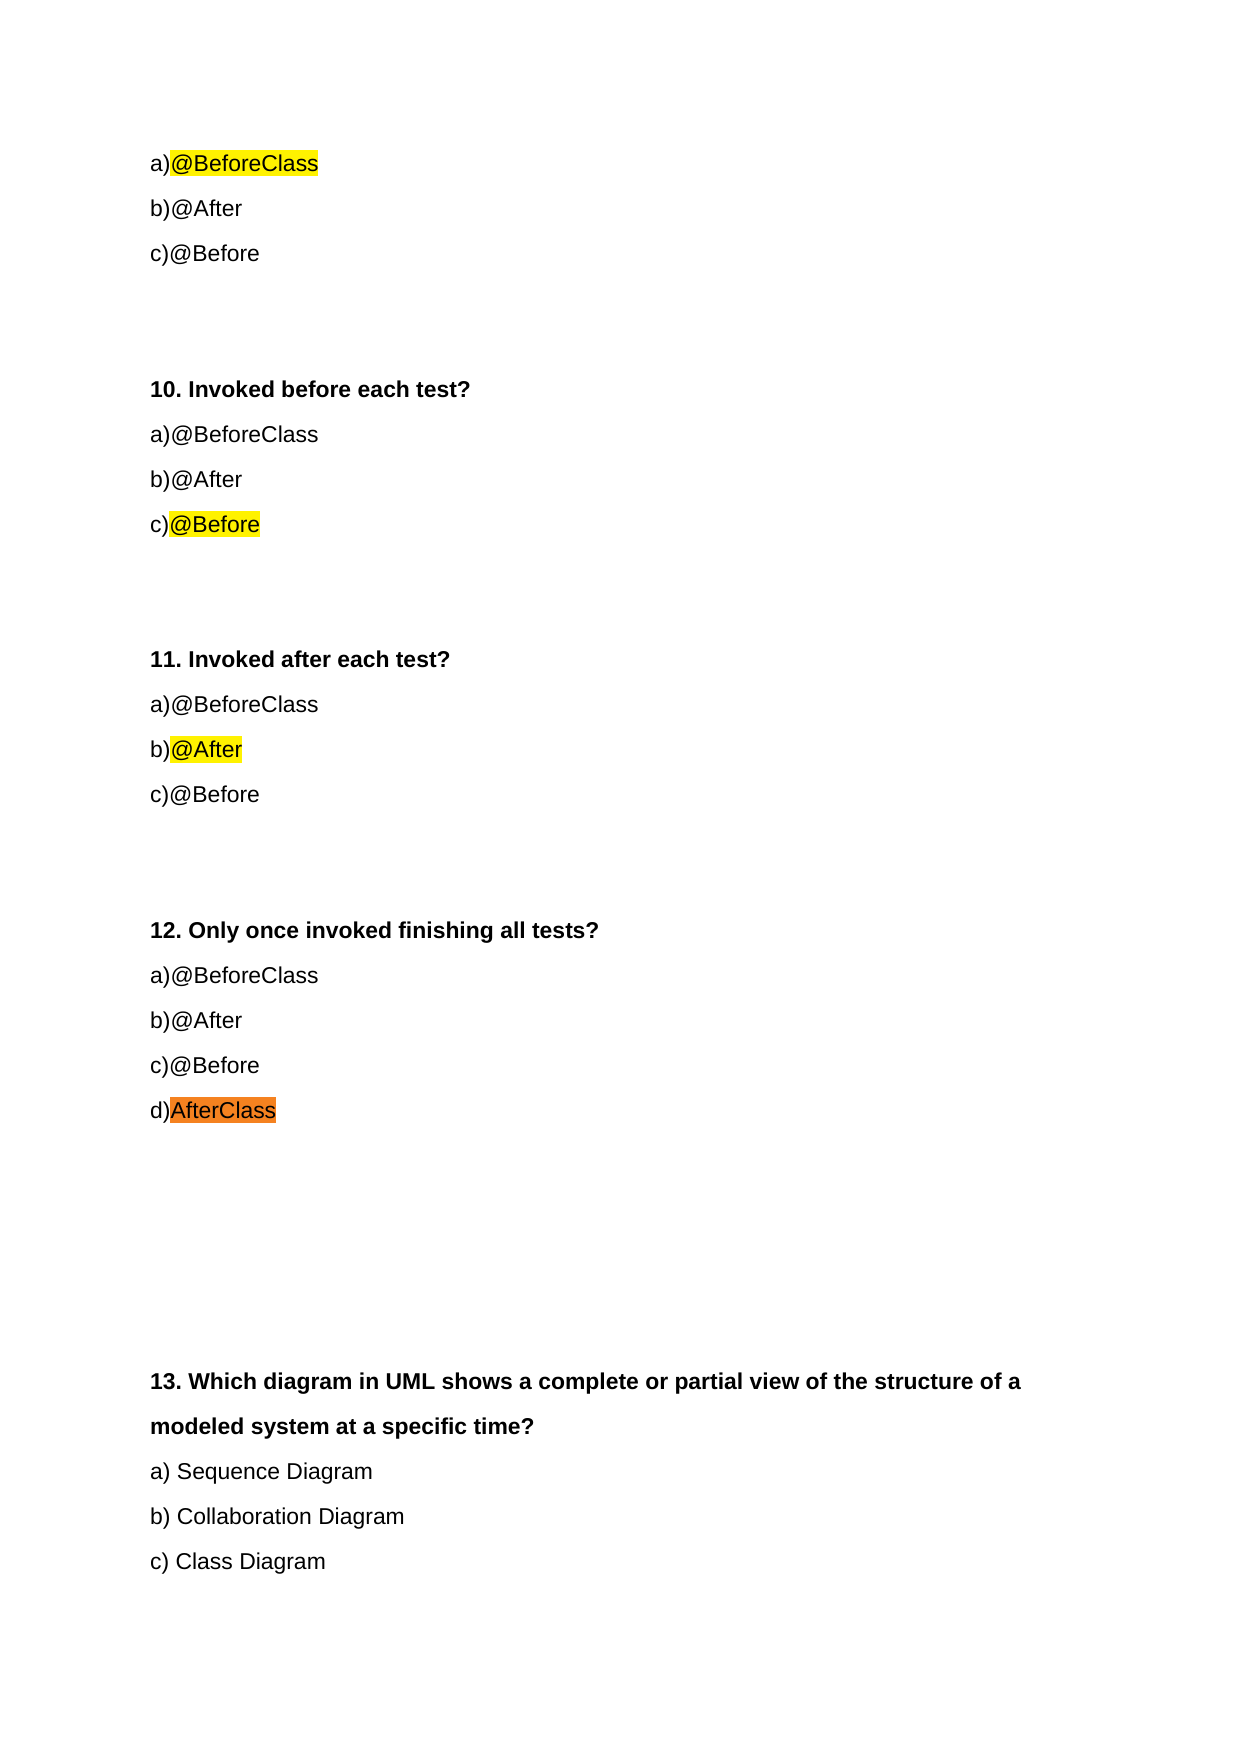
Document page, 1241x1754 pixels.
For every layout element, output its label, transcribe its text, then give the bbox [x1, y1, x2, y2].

text b) Collaboration Diagram [150, 1503, 1090, 1529]
text c)@Before [150, 781, 1090, 808]
text a) Sequence Diagram [150, 1458, 1090, 1484]
text c) Class Diagram [150, 1548, 1090, 1574]
text a)@BeforeClass [150, 691, 1090, 718]
text c)@Before [150, 1052, 1090, 1078]
text a)@BeforeClass [150, 150, 1090, 176]
text 13. Which diagram in UML shows a complete or partial view of the structure of a [150, 1368, 1090, 1394]
text a)@BeforeClass [150, 421, 1090, 447]
text c)@Before [150, 240, 1090, 267]
text d)AfterClass [150, 1097, 1090, 1123]
text 12. Only once invoked finishing all tests? [150, 917, 1090, 943]
text b)@After [150, 195, 1090, 221]
text b)@After [150, 1007, 1090, 1033]
text b)@After [150, 736, 1090, 763]
text modeled system at a specific time? [150, 1413, 1090, 1439]
text b)@After [150, 466, 1090, 492]
text 10. Invoked before each test? [150, 376, 1090, 402]
text a)@BeforeClass [150, 962, 1090, 988]
text c)@Before [150, 511, 1090, 537]
text 11. Invoked after each test? [150, 646, 1090, 672]
